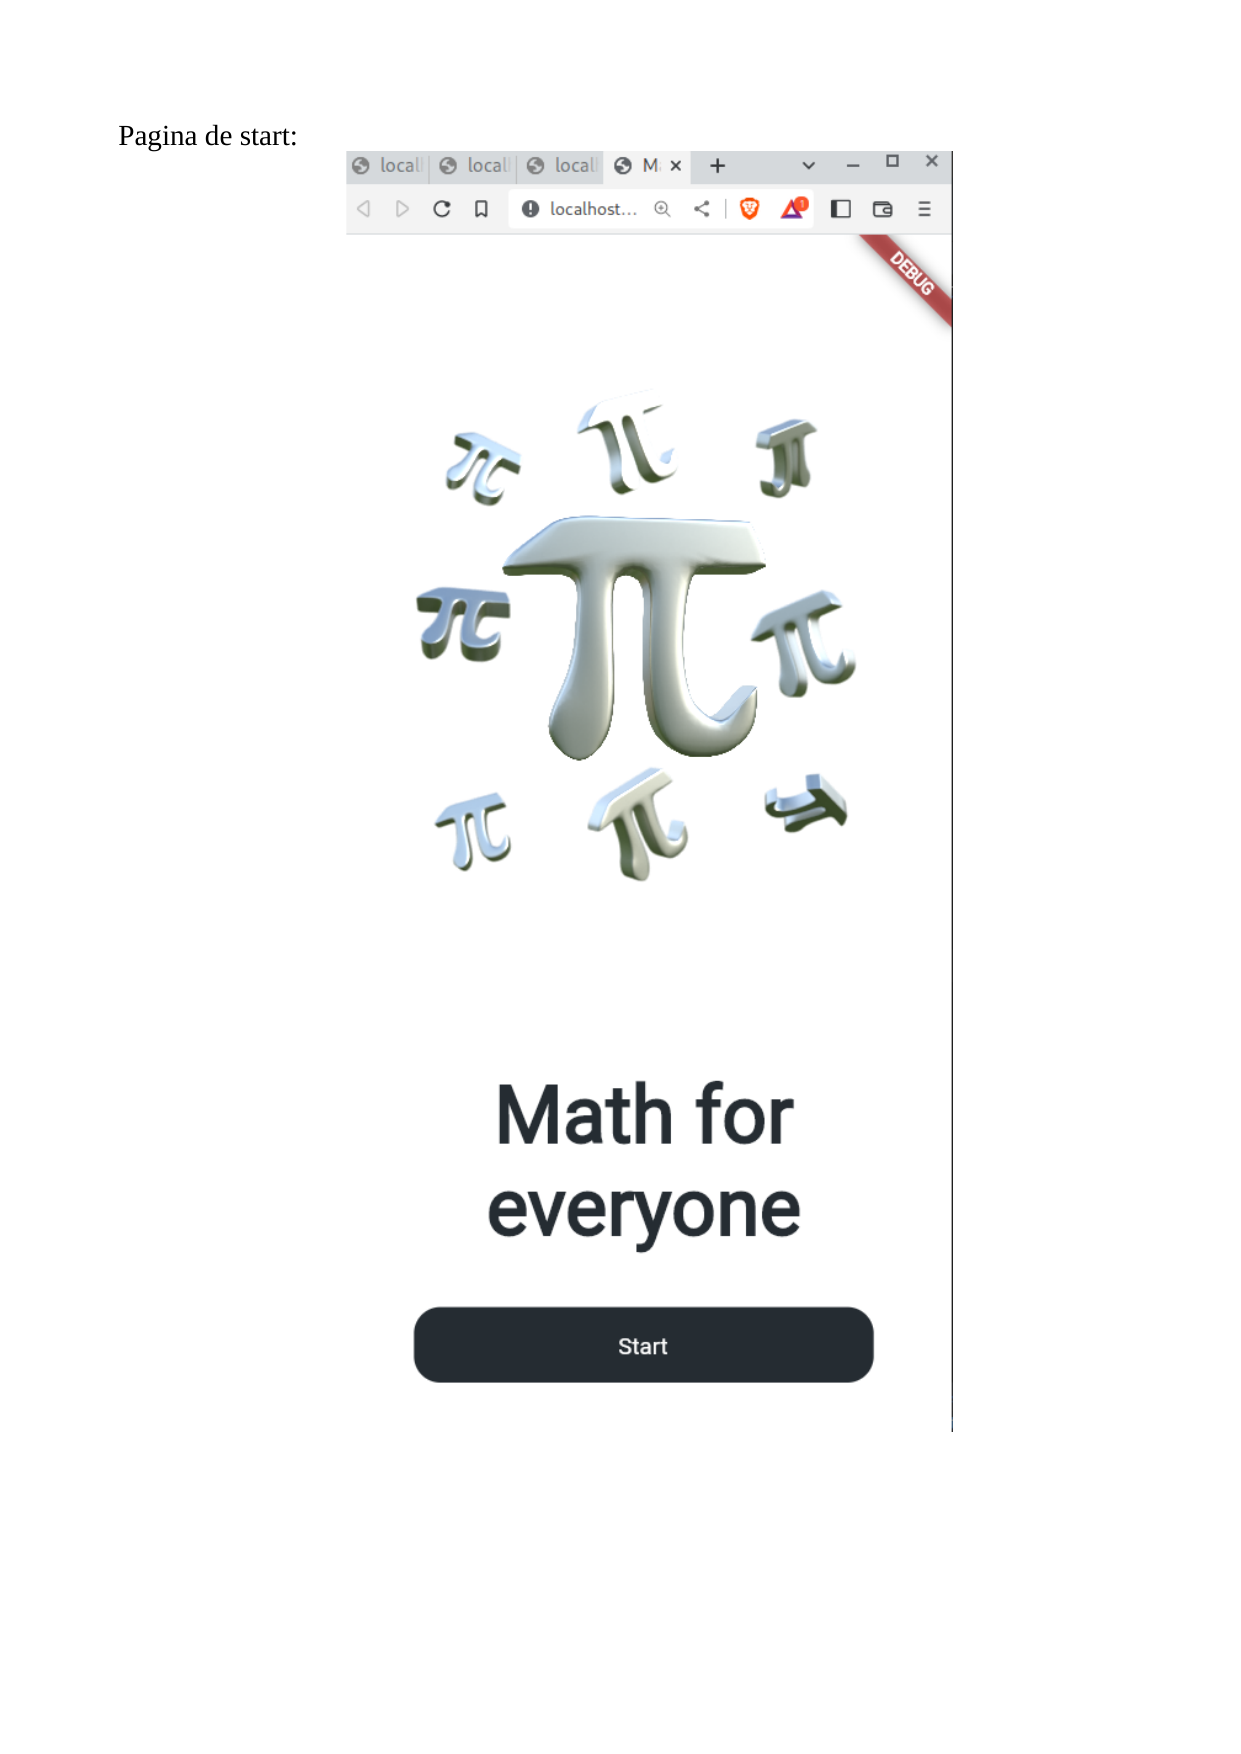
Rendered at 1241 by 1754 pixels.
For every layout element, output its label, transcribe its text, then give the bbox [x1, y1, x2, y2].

picture [346, 151, 953, 1432]
text Pagina de start: [118, 118, 1181, 152]
